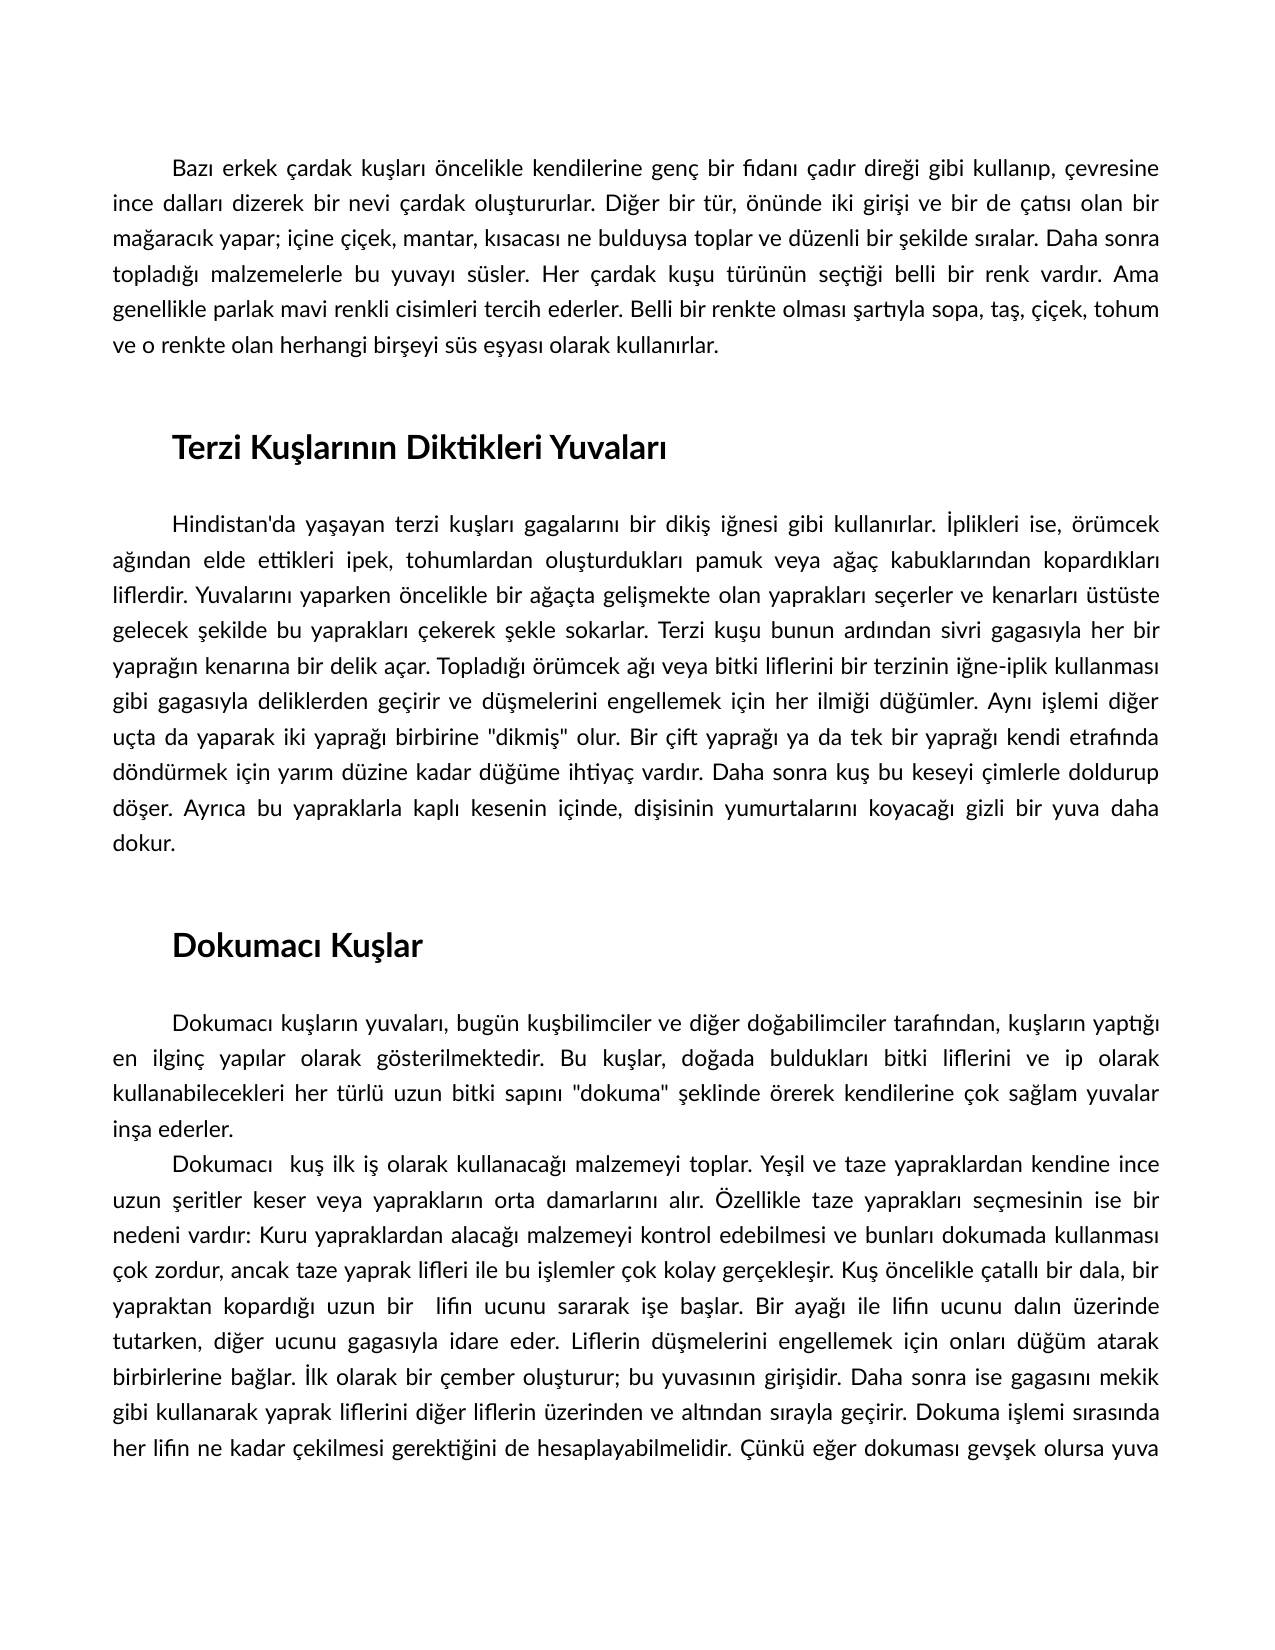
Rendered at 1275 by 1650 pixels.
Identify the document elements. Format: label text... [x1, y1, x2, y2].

text Dokumacı kuşların yuvaları, bugün kuşbilimciler ve diğer doğabilimciler tarafından, kuşların yaptığı en ilginç yapılar olarak gösterilmektedir. Bu kuşlar, doğada buldukları bitki liflerini ve ip olarak kullanabilecekleri her türlü uzun bitki sapını "dokuma" şeklinde örerek kendilerine çok sağlam yuvalar inşa ederler. [112, 1003, 1161, 1144]
text Dokumacı Kuşlar [112, 929, 1161, 965]
text Hindistan'da yaşayan terzi kuşları gagalarını bir dikiş iğnesi gibi kullanırlar. İplikleri ise, örümcek ağından elde ettikleri ipek, tohumlardan oluşturdukları pamuk veya ağaç kabuklarından kopardıkları liflerdir. Yuvalarını yaparken öncelikle bir ağaçta gelişmekte olan yaprakları seçerler ve kenarları üstüste gelecek şekilde bu yaprakları çekerek şekle sokarlar. Terzi kuşu bunun ardından sivri gagasıyla her bir yaprağın kenarına bir delik açar. Topladığı örümcek ağı veya bitki liflerini bir terzinin iğne-iplik kullanması gibi gagasıyla deliklerden geçirir ve düşmelerini engellemek için her ilmiği düğümler. Aynı işlemi diğer uçta da yaparak iki yaprağı birbirine "dikmiş" olur. Bir çift yaprağı ya da tek bir yaprağı kendi etrafında döndürmek için yarım düzine kadar düğüme ihtiyaç vardır. Daha sonra kuş bu keseyi çimlerle doldurup döşer. Ayrıca bu yapraklarla kaplı kesenin içinde, dişisinin yumurtalarını koyacağı gizli bir yuva daha dokur. [112, 504, 1161, 858]
text Dokumacı kuş ilk iş olarak kullanacağı malzemeyi toplar. Yeşil ve taze yapraklardan kendine ince uzun şeritler keser veya yaprakların orta damarlarını alır. Özellikle taze yaprakları seçmesinin ise bir nedeni vardır: Kuru yapraklardan alacağı malzemeyi kontrol edebilmesi ve bunları dokumada kullanması çok zordur, ancak taze yaprak lifleri ile bu işlemler çok kolay gerçekleşir. Kuş öncelikle çatallı bir dala, bir yapraktan kopardığı uzun bir lifin ucunu sararak işe başlar. Bir ayağı ile lifin ucunu dalın üzerinde tutarken, diğer ucunu gagasıyla idare eder. Liflerin düşmelerini engellemek için onları düğüm atarak birbirlerine bağlar. İlk olarak bir çember oluşturur; bu yuvasının girişidir. Daha sonra ise gagasını mekik gibi kullanarak yaprak liflerini diğer liflerin üzerinden ve altından sırayla geçirir. Dokuma işlemi sırasında her lifin ne kadar çekilmesi gerektiğini de hesaplayabilmelidir. Çünkü eğer dokuması gevşek olursa yuva [112, 1144, 1161, 1463]
text Bazı erkek çardak kuşları öncelikle kendilerine genç bir fidanı çadır direği gibi kullanıp, çevresine ince dalları dizerek bir nevi çardak oluştururlar. Diğer bir tür, önünde iki girişi ve bir de çatısı olan bir mağaracık yapar; içine çiçek, mantar, kısacası ne bulduysa toplar ve düzenli bir şekilde sıralar. Daha sonra topladığı malzemelerle bu yuvayı süsler. Her çardak kuşu türünün seçtiği belli bir renk vardır. Ama genellikle parlak mavi renkli cisimleri tercih ederler. Belli bir renkte olması şartıyla sopa, taş, çiçek, tohum ve o renkte olan herhangi birşeyi süs eşyası olarak kullanırlar. [112, 148, 1161, 360]
text Terzi Kuşlarının Diktikleri Yuvaları [112, 431, 1161, 466]
